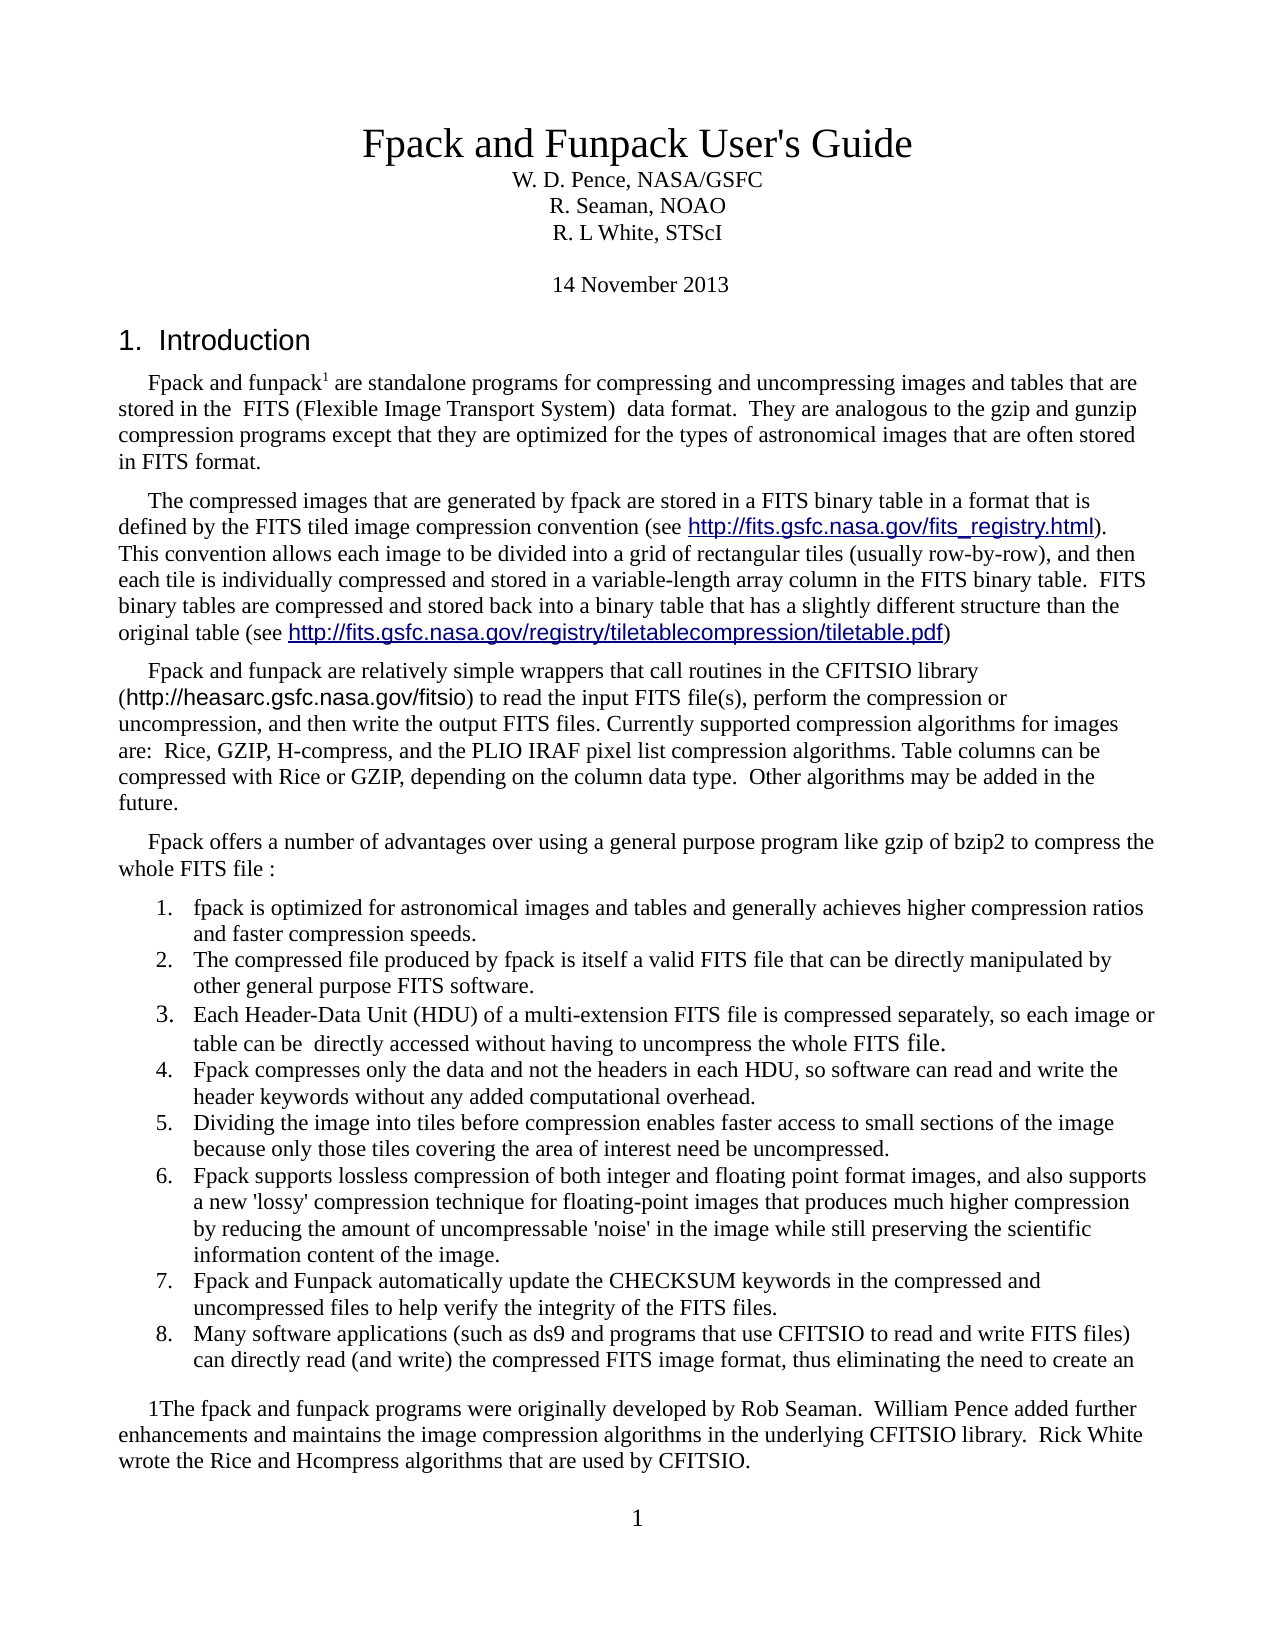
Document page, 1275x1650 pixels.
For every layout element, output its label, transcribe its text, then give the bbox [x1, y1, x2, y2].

text Fpack and funpack are standalone programs for compressing and uncompressing images and tables that are stored in the FITS (Flexible Image Transport System) data format. They are analogous to the gzip and gunzip compression programs except that they are optimized for the types of astronomical images that are often stored in FITS format. [118, 369, 1157, 474]
list The compressed file produced by fpack is itself a valid FITS file that can be directly manipulated by other general purpose FITS software. [156, 946, 1157, 999]
list Dividing the image into tiles before compression enables faster access to small sections of the image because only those tiles covering the area of interest need be uncompressed. [156, 1109, 1157, 1162]
text Fpack and Funpack User's Guide [118, 118, 1157, 166]
list Many software applications (such as ds9 and programs that use CFITSIO to read and write FITS files) can directly read (and write) the compressed FITS image format, thus eliminating the need to create an [156, 1320, 1157, 1373]
text Fpack and funpack are relatively simple wrappers that call routines in the CFITSIO library (http://heasarc.gsfc.nasa.gov/fitsio) to read the input FITS file(s), perform the compression or uncompression, and then write the output FITS files. Currently supported compression algorithms for images are: Rice, GZIP, H-compress, and the PLIO IRAF pixel list compression algorithms. Table columns can be compressed with Rice or GZIP, depending on the column data type. Other algorithms may be added in the future. [118, 658, 1157, 816]
list Fpack and Funpack automatically update the CHECKSUM keywords in the compressed and uncompressed files to help verify the integrity of the FITS files. [156, 1267, 1157, 1320]
text R. L White, STScI [118, 219, 1157, 245]
list Fpack supports lossless compression of both integer and floating point format images, and also supports a new 'lossy' compression technique for floating-point images that produces much higher compression by reducing the amount of uncompressable 'noise' in the image while still preserving the scientific information content of the image. [156, 1162, 1157, 1267]
list fpack is optimized for astronomical images and tables and generally achieves higher compression ratios and faster compression speeds. [156, 893, 1157, 946]
list Fpack compresses only the data and not the headers in each HDU, so software can read and write the header keywords without any added computational overhead. [156, 1056, 1157, 1109]
text R. Seaman, NOAO [118, 192, 1157, 219]
subtitle 1. Introduction [118, 323, 1157, 356]
text The compressed images that are generated by fpack are stored in a FITS binary table in a format that is defined by the FITS tiled image compression convention (see http://fits.gsfc.nasa.gov/fits_registry.html). This convention allows each image to be divided into a grid of rectangular tiles (usually row-by-row), and then each tile is individually compressed and stored in a variable-length array column in the FITS binary table. FITS binary tables are compressed and stored back into a binary table that has a slightly different structure than the original table (see http://fits.gsfc.nasa.gov/registry/tiletablecompression/tiletable.pdf) [118, 487, 1157, 645]
text The fpack and funpack programs were originally developed by Rob Seaman. William Pence added further enhancements and maintains the image compression algorithms in the underlying CFITSIO library. Rick White wrote the Rice and Hcompress algorithms that are used by CFITSIO. [118, 1394, 1157, 1474]
text 14 November 2013 [118, 271, 1157, 298]
text W. D. Pence, NASA/GSFC [118, 166, 1157, 192]
list Each Header-Data Unit (HDU) of a multi-extension FITS file is compressed separately, so each image or table can be directly accessed without having to uncompress the whole FITS file. [156, 999, 1157, 1056]
text Fpack offers a number of advantages over using a general purpose program like gzip of bzip2 to compress the whole FITS file : [118, 828, 1157, 881]
